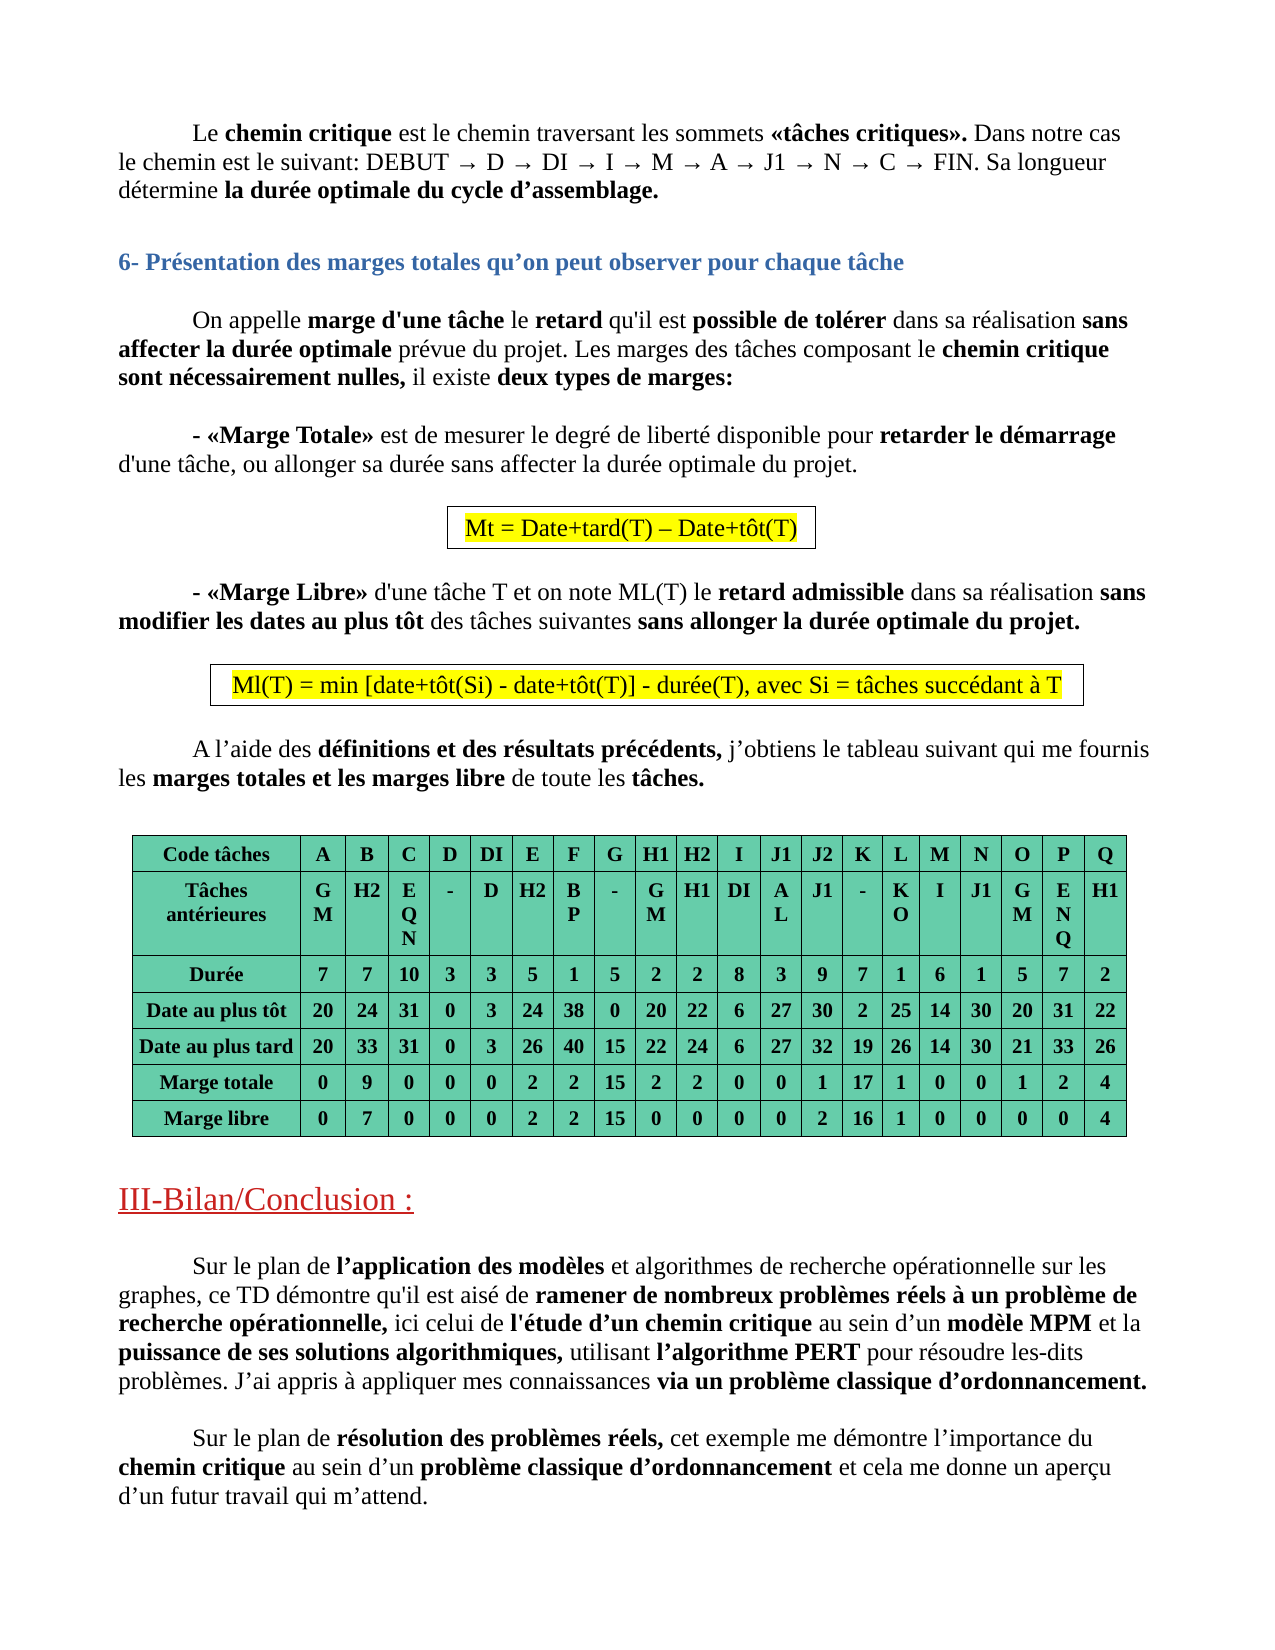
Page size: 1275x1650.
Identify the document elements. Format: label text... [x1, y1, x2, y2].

table_cell 21 [1002, 1029, 1042, 1063]
table_cell 5 [595, 956, 635, 991]
table_cell 0 [389, 1101, 429, 1136]
table_cell 22 [1085, 993, 1126, 1027]
table_header A [301, 836, 345, 871]
table_cell 0 [920, 1065, 960, 1099]
table_header H1 [636, 836, 676, 871]
table_cell 27 [761, 1029, 801, 1063]
table_cell 32 [802, 1029, 842, 1063]
table_cell 9 [346, 1065, 388, 1099]
table_cell 3 [430, 956, 470, 991]
table_cell 15 [595, 1065, 635, 1099]
table_cell - [843, 872, 882, 955]
table_header D [430, 836, 470, 871]
table_cell 2 [554, 1101, 594, 1136]
table_header I [718, 836, 760, 871]
text Sur le plan de l’application des modèles et algorithmes de recherche opérationnelle sur les graphes, ce TD démontre qu'il est aisé de ramener de nombreux problèmes réels à un problème de recherche opérationnelle, ici celui de l'étude d’un chemin critique au sein d’un modèle MPM et la puissance de ses solutions algorithmiques, utilisant l’algorithme PERT pour résoudre les-dits problèmes. J’ai appris à appliquer mes connaissances via un problème classique d’ordonnancement. [118, 1251, 1157, 1395]
table_cell 2 [1043, 1065, 1084, 1099]
table_cell 2 [513, 1101, 553, 1136]
table_cell 2 [802, 1101, 842, 1136]
table_cell 31 [1043, 993, 1084, 1027]
table_cell 0 [389, 1065, 429, 1099]
table_cell I [920, 872, 960, 955]
table_header N [961, 836, 1001, 871]
table_cell 4 [1085, 1101, 1126, 1136]
table_cell 0 [471, 1101, 512, 1136]
table_cell 7 [301, 956, 345, 991]
table_cell 24 [346, 993, 388, 1027]
table_cell 0 [430, 1029, 470, 1063]
table_header L [883, 836, 919, 871]
table_cell 2 [636, 956, 676, 991]
table_cell G M [301, 872, 345, 955]
table_header O [1002, 836, 1042, 871]
table_cell 16 [843, 1101, 882, 1136]
table_cell 7 [843, 956, 882, 991]
table_cell 33 [346, 1029, 388, 1063]
table_cell 0 [677, 1101, 717, 1136]
table_cell 1 [883, 956, 919, 991]
text - «Marge Libre» d'une tâche T et on note ML(T) le retard admissible dans sa réalisation sans modifier les dates au plus tôt des tâches suivantes sans allonger la durée optimale du projet. [118, 577, 1157, 635]
table_cell 25 [883, 993, 919, 1027]
table_cell 0 [920, 1101, 960, 1136]
table_cell 26 [513, 1029, 553, 1063]
table_cell 14 [920, 993, 960, 1027]
table_cell 3 [471, 993, 512, 1027]
table_cell 20 [1002, 993, 1042, 1027]
table_cell 24 [677, 1029, 717, 1063]
table_cell 15 [595, 1101, 635, 1136]
table_cell 15 [595, 1029, 635, 1063]
table_cell Durée [133, 956, 300, 991]
table_cell 3 [471, 956, 512, 991]
table_cell 2 [513, 1065, 553, 1099]
table_cell 26 [883, 1029, 919, 1063]
table_cell 26 [1085, 1029, 1126, 1063]
table_cell 0 [961, 1065, 1001, 1099]
table_header Ml(T) = min [date+tôt(Si) - date+tôt(T)] - durée(T), avec Si = tâches succédant à T [211, 665, 1083, 705]
table_header J2 [802, 836, 842, 871]
table_cell 27 [761, 993, 801, 1027]
text Le chemin critique est le chemin traversant les sommets «tâches critiques». Dans notre cas [118, 118, 1157, 147]
table_cell 6 [718, 993, 760, 1027]
table_cell 14 [920, 1029, 960, 1063]
table_cell Marge totale [133, 1065, 300, 1099]
table_cell - [430, 872, 470, 955]
table_cell 19 [843, 1029, 882, 1063]
table_cell 0 [636, 1101, 676, 1136]
table_cell - [595, 872, 635, 955]
table_cell DI [718, 872, 760, 955]
table_header B [346, 836, 388, 871]
table_header Mt = Date+tard(T) – Date+tôt(T) [448, 507, 815, 547]
table_cell Marge libre [133, 1101, 300, 1136]
table_cell 0 [1043, 1101, 1084, 1136]
table_cell H2 [346, 872, 388, 955]
table_header G [595, 836, 635, 871]
table_cell J1 [961, 872, 1001, 955]
table_cell 6 [718, 1029, 760, 1063]
table_cell 0 [430, 1065, 470, 1099]
table_cell 1 [1002, 1065, 1042, 1099]
table_cell H2 [513, 872, 553, 955]
table_header C [389, 836, 429, 871]
table_cell 31 [389, 1029, 429, 1063]
table_cell 0 [718, 1101, 760, 1136]
table_cell 4 [1085, 1065, 1126, 1099]
text III-Bilan/Conclusion : [118, 1179, 1157, 1218]
table_cell G M [1002, 872, 1042, 955]
table_cell 30 [961, 1029, 1001, 1063]
table_cell 0 [961, 1101, 1001, 1136]
table_cell 3 [471, 1029, 512, 1063]
table_cell Date au plus tard [133, 1029, 300, 1063]
table_cell 0 [718, 1065, 760, 1099]
table_cell 30 [802, 993, 842, 1027]
table_cell 0 [430, 1101, 470, 1136]
table_cell G M [636, 872, 676, 955]
table_header P [1043, 836, 1084, 871]
table_cell 0 [430, 993, 470, 1027]
table_cell J1 [802, 872, 842, 955]
table_cell 2 [554, 1065, 594, 1099]
table_cell 0 [761, 1065, 801, 1099]
table_cell 7 [346, 1101, 388, 1136]
table_header DI [471, 836, 512, 871]
table_header E [513, 836, 553, 871]
table_cell Date au plus tôt [133, 993, 300, 1027]
table_cell 0 [471, 1065, 512, 1099]
table_cell E N Q [1043, 872, 1084, 955]
table_header Code tâches [133, 836, 300, 871]
table_cell 0 [595, 993, 635, 1027]
table_header K [843, 836, 882, 871]
table_cell 2 [636, 1065, 676, 1099]
table_cell 1 [802, 1065, 842, 1099]
table_cell 7 [346, 956, 388, 991]
table_cell H1 [677, 872, 717, 955]
table_cell 33 [1043, 1029, 1084, 1063]
table_cell 0 [761, 1101, 801, 1136]
table_cell 1 [554, 956, 594, 991]
table_header Q [1085, 836, 1126, 871]
table_cell 17 [843, 1065, 882, 1099]
table_cell 22 [636, 1029, 676, 1063]
table_cell D [471, 872, 512, 955]
table_cell 24 [513, 993, 553, 1027]
table_cell 1 [883, 1101, 919, 1136]
table_cell 5 [1002, 956, 1042, 991]
table_cell 20 [636, 993, 676, 1027]
text 6- Présentation des marges totales qu’on peut observer pour chaque tâche [118, 247, 1157, 276]
table_header H2 [677, 836, 717, 871]
table_cell 2 [677, 956, 717, 991]
table_header J1 [761, 836, 801, 871]
table_cell 38 [554, 993, 594, 1027]
table_cell 7 [1043, 956, 1084, 991]
table_header M [920, 836, 960, 871]
table_cell E Q N [389, 872, 429, 955]
table_cell 0 [301, 1065, 345, 1099]
table_cell 2 [677, 1065, 717, 1099]
text le chemin est le suivant: DEBUT → D → DI → I → M → A → J1 → N → C → FIN. Sa longueur détermine la durée optimale du cycle d’assemblage. [118, 147, 1157, 204]
text Sur le plan de résolution des problèmes réels, cet exemple me démontre l’importance du chemin critique au sein d’un problème classique d’ordonnancement et cela me donne un aperçu d’un futur travail qui m’attend. [118, 1395, 1157, 1510]
table_cell 2 [843, 993, 882, 1027]
table_header F [554, 836, 594, 871]
table_cell 31 [389, 993, 429, 1027]
table_cell 2 [1085, 956, 1126, 991]
table_cell 40 [554, 1029, 594, 1063]
table_cell 30 [961, 993, 1001, 1027]
table_cell 8 [718, 956, 760, 991]
table_cell 20 [301, 993, 345, 1027]
text A l’aide des définitions et des résultats précédents, j’obtiens le tableau suivant qui me fournis les marges totales et les marges libre de toute les tâches. [118, 734, 1157, 792]
table_cell 1 [883, 1065, 919, 1099]
table_cell 0 [1002, 1101, 1042, 1136]
table_cell A L [761, 872, 801, 955]
table_cell 22 [677, 993, 717, 1027]
text - «Marge Totale» est de mesurer le degré de liberté disponible pour retarder le démarrage d'une tâche, ou allonger sa durée sans affecter la durée optimale du projet. [118, 420, 1157, 477]
table_cell 9 [802, 956, 842, 991]
table_cell H1 [1085, 872, 1126, 955]
table_cell Tâches antérieures [133, 872, 300, 955]
table_cell K O [883, 872, 919, 955]
table_cell B P [554, 872, 594, 955]
table_cell 6 [920, 956, 960, 991]
table_cell 10 [389, 956, 429, 991]
table_cell 1 [961, 956, 1001, 991]
table_cell 3 [761, 956, 801, 991]
table_cell 0 [301, 1101, 345, 1136]
table_cell 20 [301, 1029, 345, 1063]
table_cell 5 [513, 956, 553, 991]
text On appelle marge d'une tâche le retard qu'il est possible de tolérer dans sa réalisation sans affecter la durée optimale prévue du projet. Les marges des tâches composant le chemin critique sont nécessairement nulles, il existe deux types de marges: [118, 305, 1157, 391]
